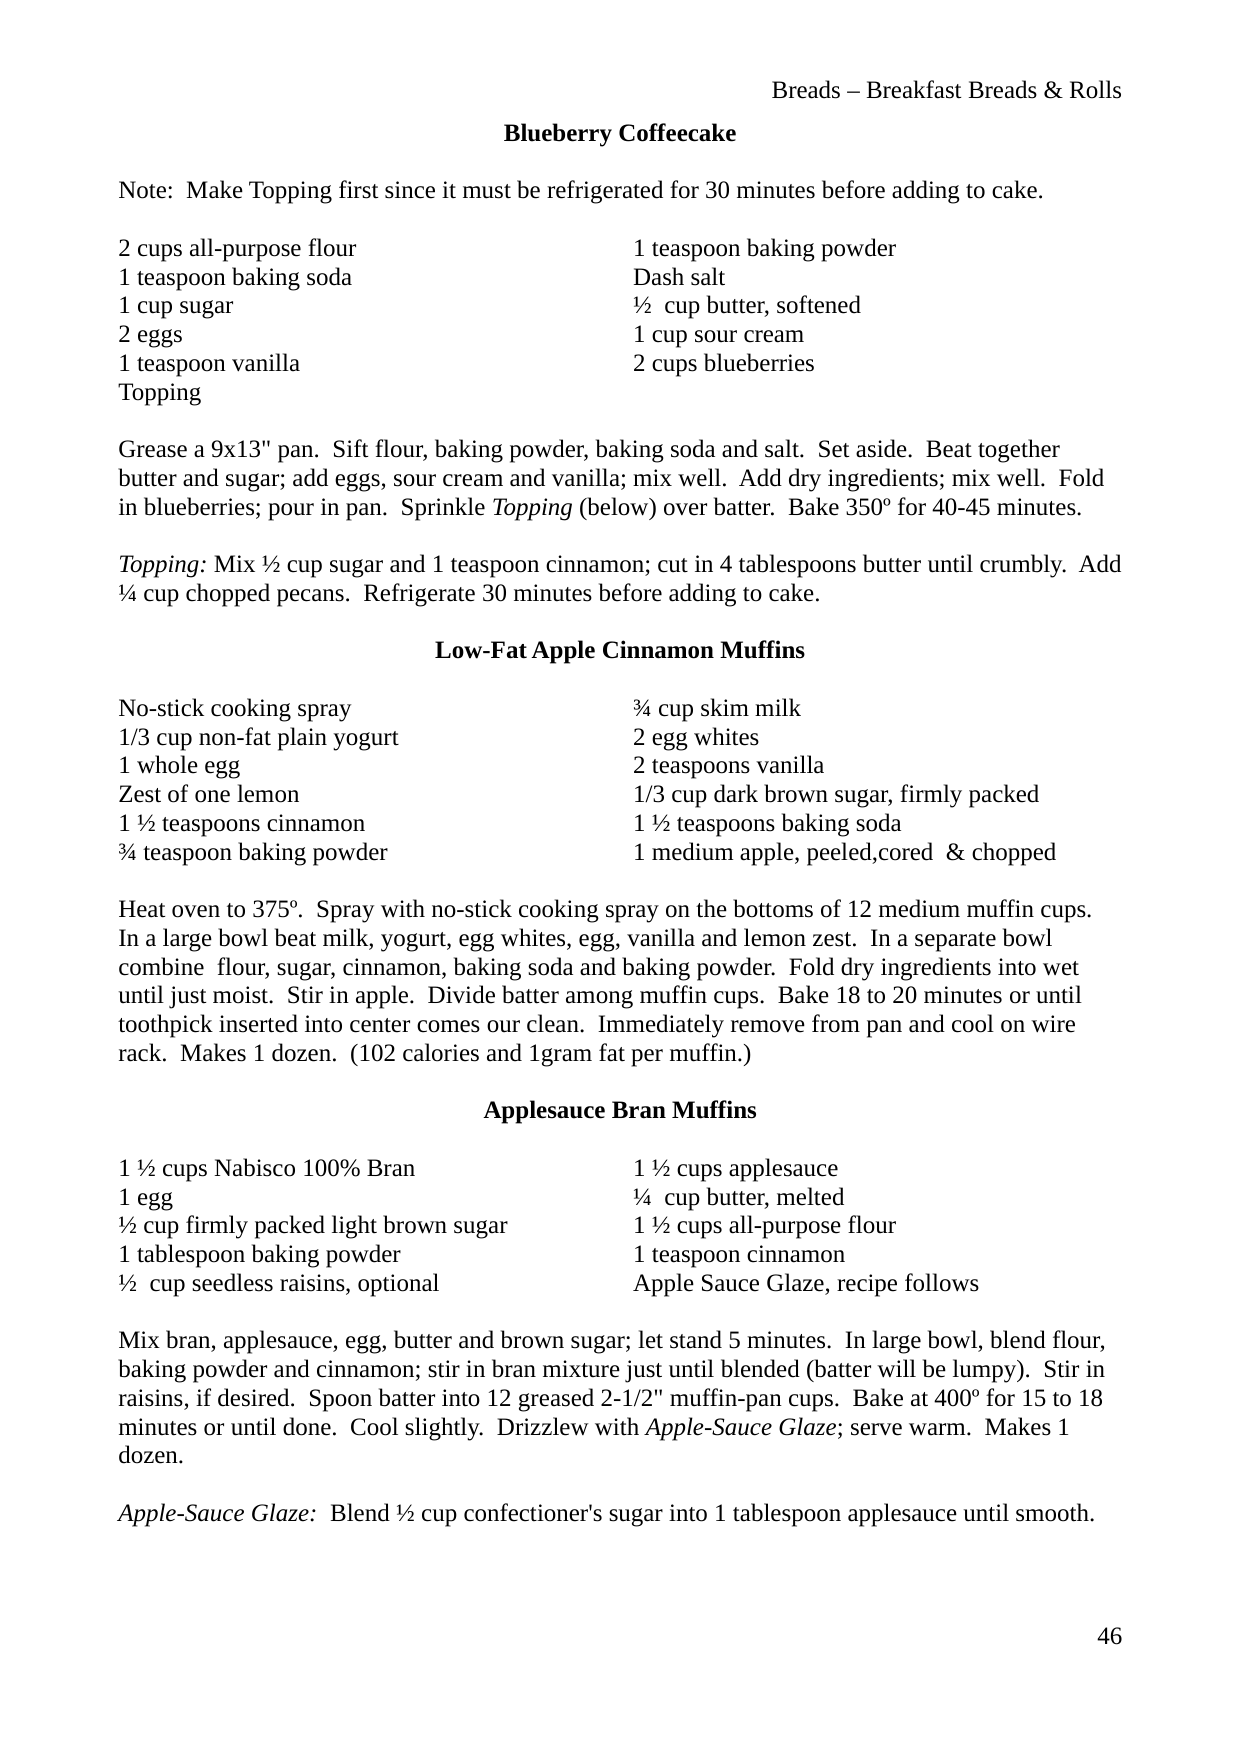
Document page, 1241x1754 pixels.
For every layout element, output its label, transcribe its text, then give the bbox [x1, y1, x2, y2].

text ½ cup seedless raisins, optional Apple Sauce Glaze, recipe follows [118, 1268, 1122, 1297]
text Note: Make Topping first since it must be refrigerated for 30 minutes before adding to cake. [118, 176, 1122, 204]
text 1 ½ teaspoons cinnamon 1 ½ teaspoons baking soda [118, 808, 1122, 837]
text 1 tablespoon baking powder 1 teaspoon cinnamon [118, 1239, 1122, 1268]
text Apple-Sauce Glaze: Blend ½ cup confectioner's sugar into 1 tablespoon applesauce until smooth. [118, 1498, 1122, 1527]
text 1 teaspoon vanilla 2 cups blueberries [118, 348, 1122, 377]
text 1 teaspoon baking soda Dash salt [118, 262, 1122, 291]
text Heat oven to 375º. Spray with no-stick cooking spray on the bottoms of 12 medium muffin cups. In a large bowl beat milk, yogurt, egg whites, egg, vanilla and lemon zest. In a separate bowl combine flour, sugar, cinnamon, baking soda and baking powder. Fold dry ingredients into wet until just moist. Stir in apple. Divide batter among muffin cups. Bake 18 to 20 minutes or until toothpick inserted into center comes our clean. Immediately remove from pan and cool on wire rack. Makes 1 dozen. (102 calories and 1gram fat per muffin.) [118, 894, 1122, 1067]
text Zest of one lemon 1/3 cup dark brown sugar, firmly packed [118, 779, 1122, 808]
text 1 whole egg 2 teaspoons vanilla [118, 751, 1122, 779]
text 1 egg ¼ cup butter, melted [118, 1182, 1122, 1211]
text 2 cups all-purpose flour 1 teaspoon baking powder [118, 233, 1122, 262]
text Blueberry Coffeecake [118, 118, 1122, 147]
text 1/3 cup non-fat plain yogurt 2 egg whites [118, 722, 1122, 751]
text ½ cup firmly packed light brown sugar 1 ½ cups all-purpose flour [118, 1211, 1122, 1239]
text Topping [118, 377, 1122, 406]
text Low-Fat Apple Cinnamon Muffins [118, 636, 1122, 664]
text 2 eggs 1 cup sour cream [118, 319, 1122, 348]
text 1 ½ cups Nabisco 100% Bran 1 ½ cups applesauce [118, 1153, 1122, 1182]
text ¾ teaspoon baking powder 1 medium apple, peeled,cored & chopped [118, 837, 1122, 866]
text Mix bran, applesauce, egg, butter and brown sugar; let stand 5 minutes. In large bowl, blend flour, baking powder and cinnamon; stir in bran mixture just until blended (batter will be lumpy). Stir in raisins, if desired. Spoon batter into 12 greased 2-1/2" muffin-pan cups. Bake at 400º for 15 to 18 minutes or until done. Cool slightly. Drizzlew with Apple-Sauce Glaze; serve warm. Makes 1 dozen. [118, 1326, 1122, 1469]
text No-stick cooking spray ¾ cup skim milk [118, 693, 1122, 722]
text Grease a 9x13" pan. Sift flour, baking powder, baking soda and salt. Set aside. Beat together butter and sugar; add eggs, sour cream and vanilla; mix well. Add dry ingredients; mix well. Fold in blueberries; pour in pan. Sprinkle Topping (below) over batter. Bake 350º for 40-45 minutes. [118, 434, 1122, 521]
text 1 cup sugar ½ cup butter, softened [118, 291, 1122, 319]
text Topping: Mix ½ cup sugar and 1 teaspoon cinnamon; cut in 4 tablespoons butter until crumbly. Add ¼ cup chopped pecans. Refrigerate 30 minutes before adding to cake. [118, 549, 1122, 607]
text Applesauce Bran Muffins [118, 1096, 1122, 1124]
